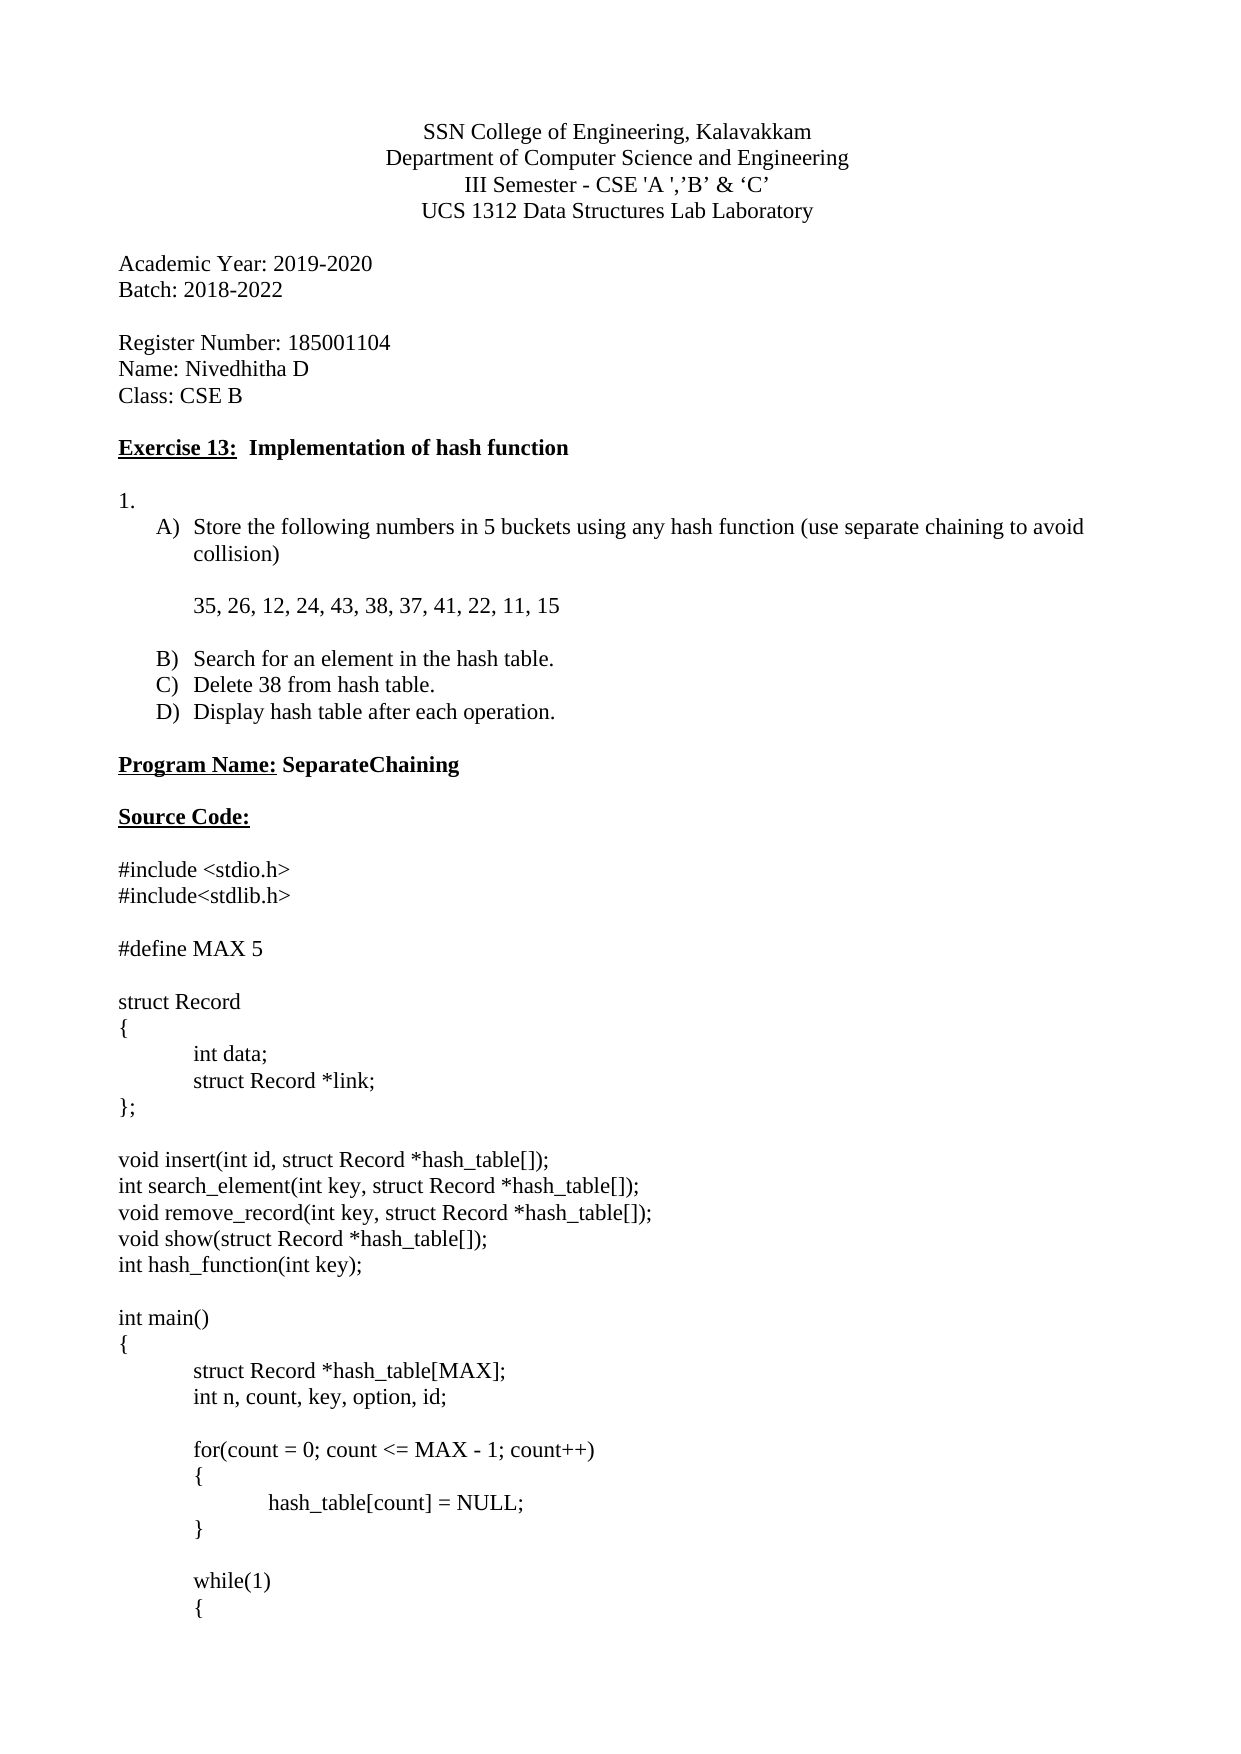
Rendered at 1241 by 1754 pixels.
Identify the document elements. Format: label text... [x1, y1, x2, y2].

text hash_table[count] = NULL; [118, 1488, 1122, 1515]
text { [118, 1330, 1122, 1357]
text Name: Nivedhitha D [118, 355, 1122, 382]
text { [118, 1594, 1122, 1620]
text Source Code: [118, 803, 1122, 830]
text #include <stdio.h> [118, 856, 1122, 882]
text int hash_function(int key); [118, 1251, 1122, 1278]
text int data; [118, 1041, 1122, 1067]
text int search_element(int key, struct Record *hash_table[]); [118, 1172, 1122, 1199]
text Academic Year: 2019-2020 [118, 250, 1122, 276]
text struct Record *hash_table[MAX]; [118, 1357, 1122, 1383]
list 35, 26, 12, 24, 43, 38, 37, 41, 22, 11, 15 [156, 592, 1122, 619]
text struct Record *link; [118, 1067, 1122, 1093]
text Exercise 13: Implementation of hash function [118, 434, 1122, 461]
list Delete 38 from hash table. [156, 672, 1122, 698]
text } [118, 1515, 1122, 1541]
text Register Number: 185001104 [118, 329, 1122, 355]
text }; [118, 1093, 1122, 1119]
list Display hash table after each operation. [156, 698, 1122, 724]
text Class: CSE B [118, 382, 1122, 408]
text void remove_record(int key, struct Record *hash_table[]); [118, 1199, 1122, 1225]
text for(count = 0; count <= MAX - 1; count++) [118, 1436, 1122, 1462]
list Search for an element in the hash table. [156, 645, 1122, 672]
text int main() [118, 1304, 1122, 1330]
text struct Record [118, 988, 1122, 1014]
text { [118, 1014, 1122, 1041]
text Program Name: SeparateChaining [118, 751, 1122, 777]
text while(1) [118, 1568, 1122, 1594]
text Department of Computer Science and Engineering [118, 144, 1122, 171]
list Store the following numbers in 5 buckets using any hash function (use separate chaining to avoid collision) [156, 513, 1122, 566]
text void show(struct Record *hash_table[]); [118, 1225, 1122, 1251]
text { [118, 1462, 1122, 1488]
text #include<stdlib.h> [118, 882, 1122, 909]
text SSN College of Engineering, Kalavakkam [118, 118, 1122, 144]
text UCS 1312 Data Structures Lab Laboratory [118, 197, 1122, 223]
text Batch: 2018-2022 [118, 276, 1122, 303]
text III Semester - CSE 'A ',’B’ & ‘C’ [118, 171, 1122, 197]
text 1. [118, 487, 1122, 513]
text #define MAX 5 [118, 935, 1122, 961]
text void insert(int id, struct Record *hash_table[]); [118, 1146, 1122, 1172]
text int n, count, key, option, id; [118, 1383, 1122, 1409]
